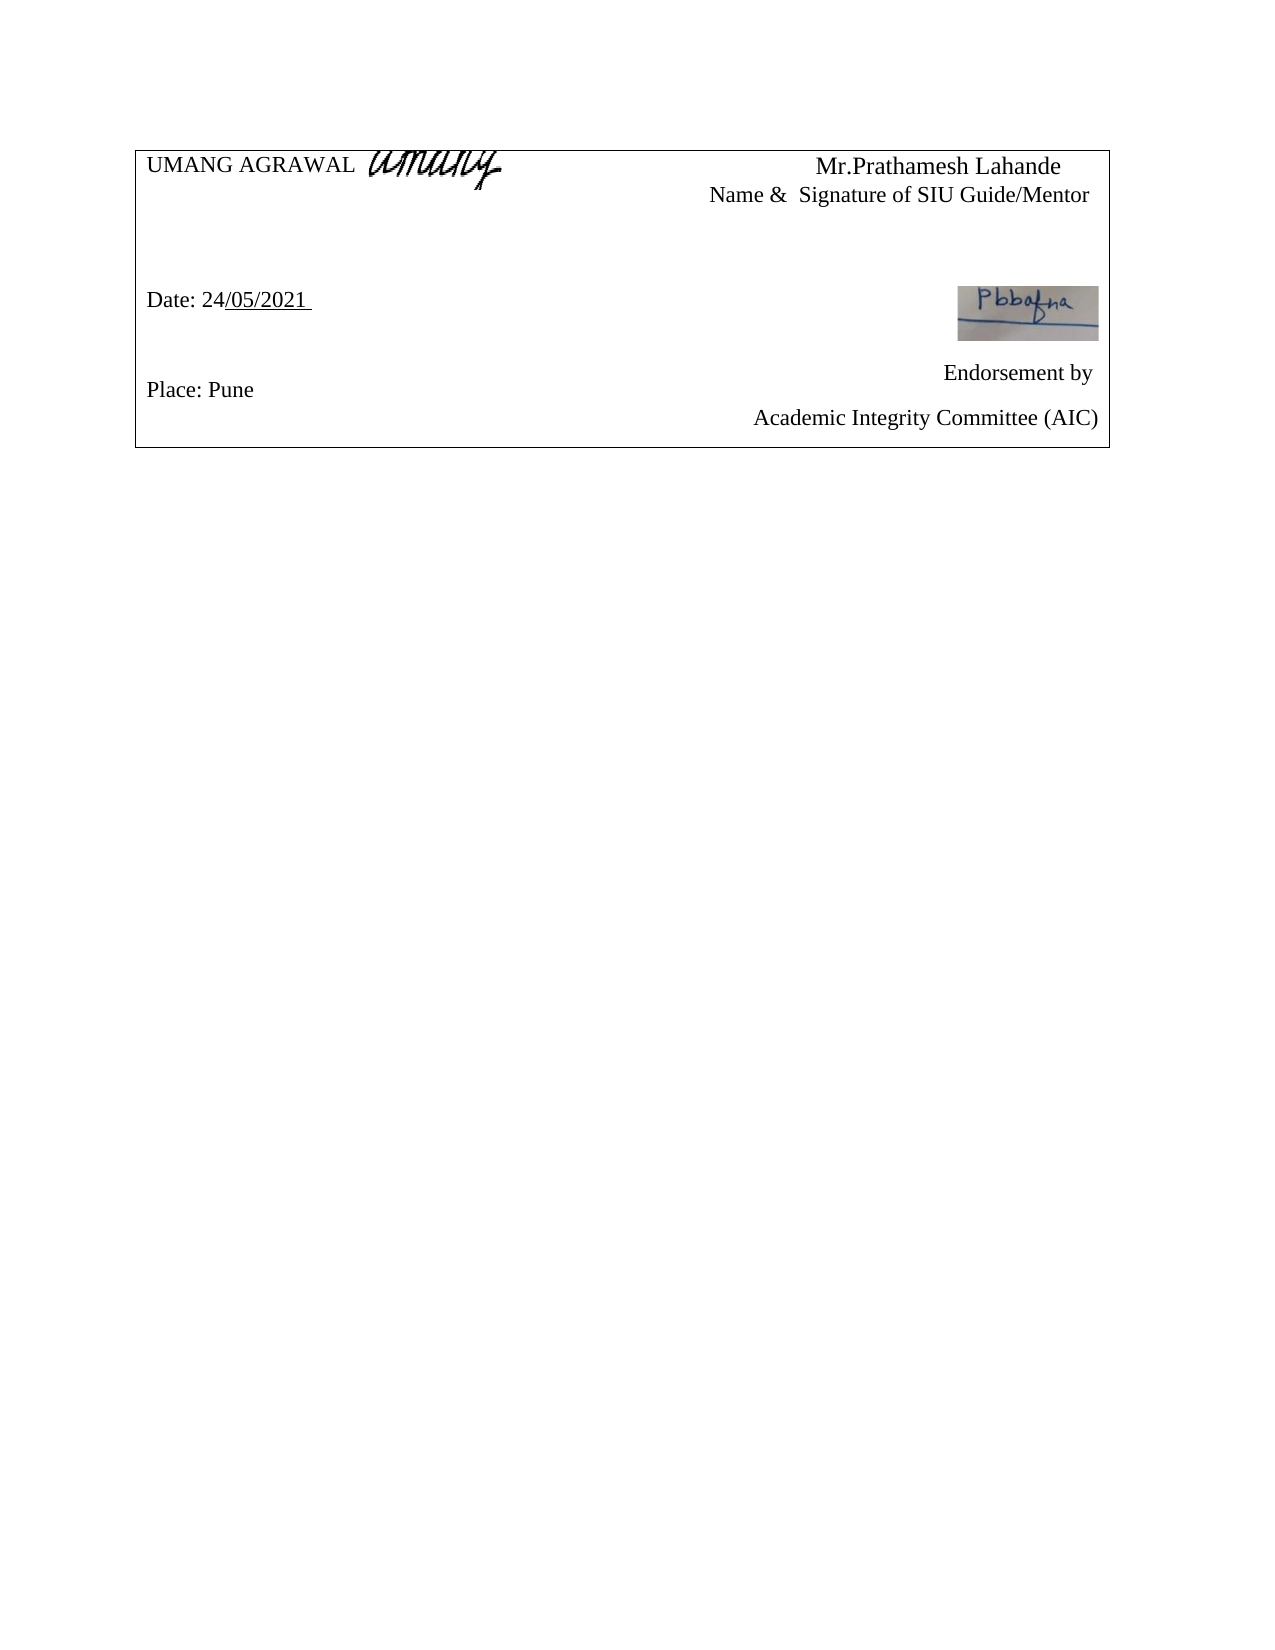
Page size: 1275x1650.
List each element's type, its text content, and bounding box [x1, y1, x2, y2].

picture [368, 151, 506, 190]
table_cell Endorsement by Academic Integrity Committee (AIC) [652, 286, 1109, 447]
picture [957, 286, 1099, 341]
table_header UMANG AGRAWAL [136, 151, 652, 286]
table_cell Date: 24/05/2021 Place: Pune [136, 286, 652, 447]
table_header Mr.Prathamesh Lahande Name & Signature of SIU Guide/Mentor [652, 151, 1109, 286]
